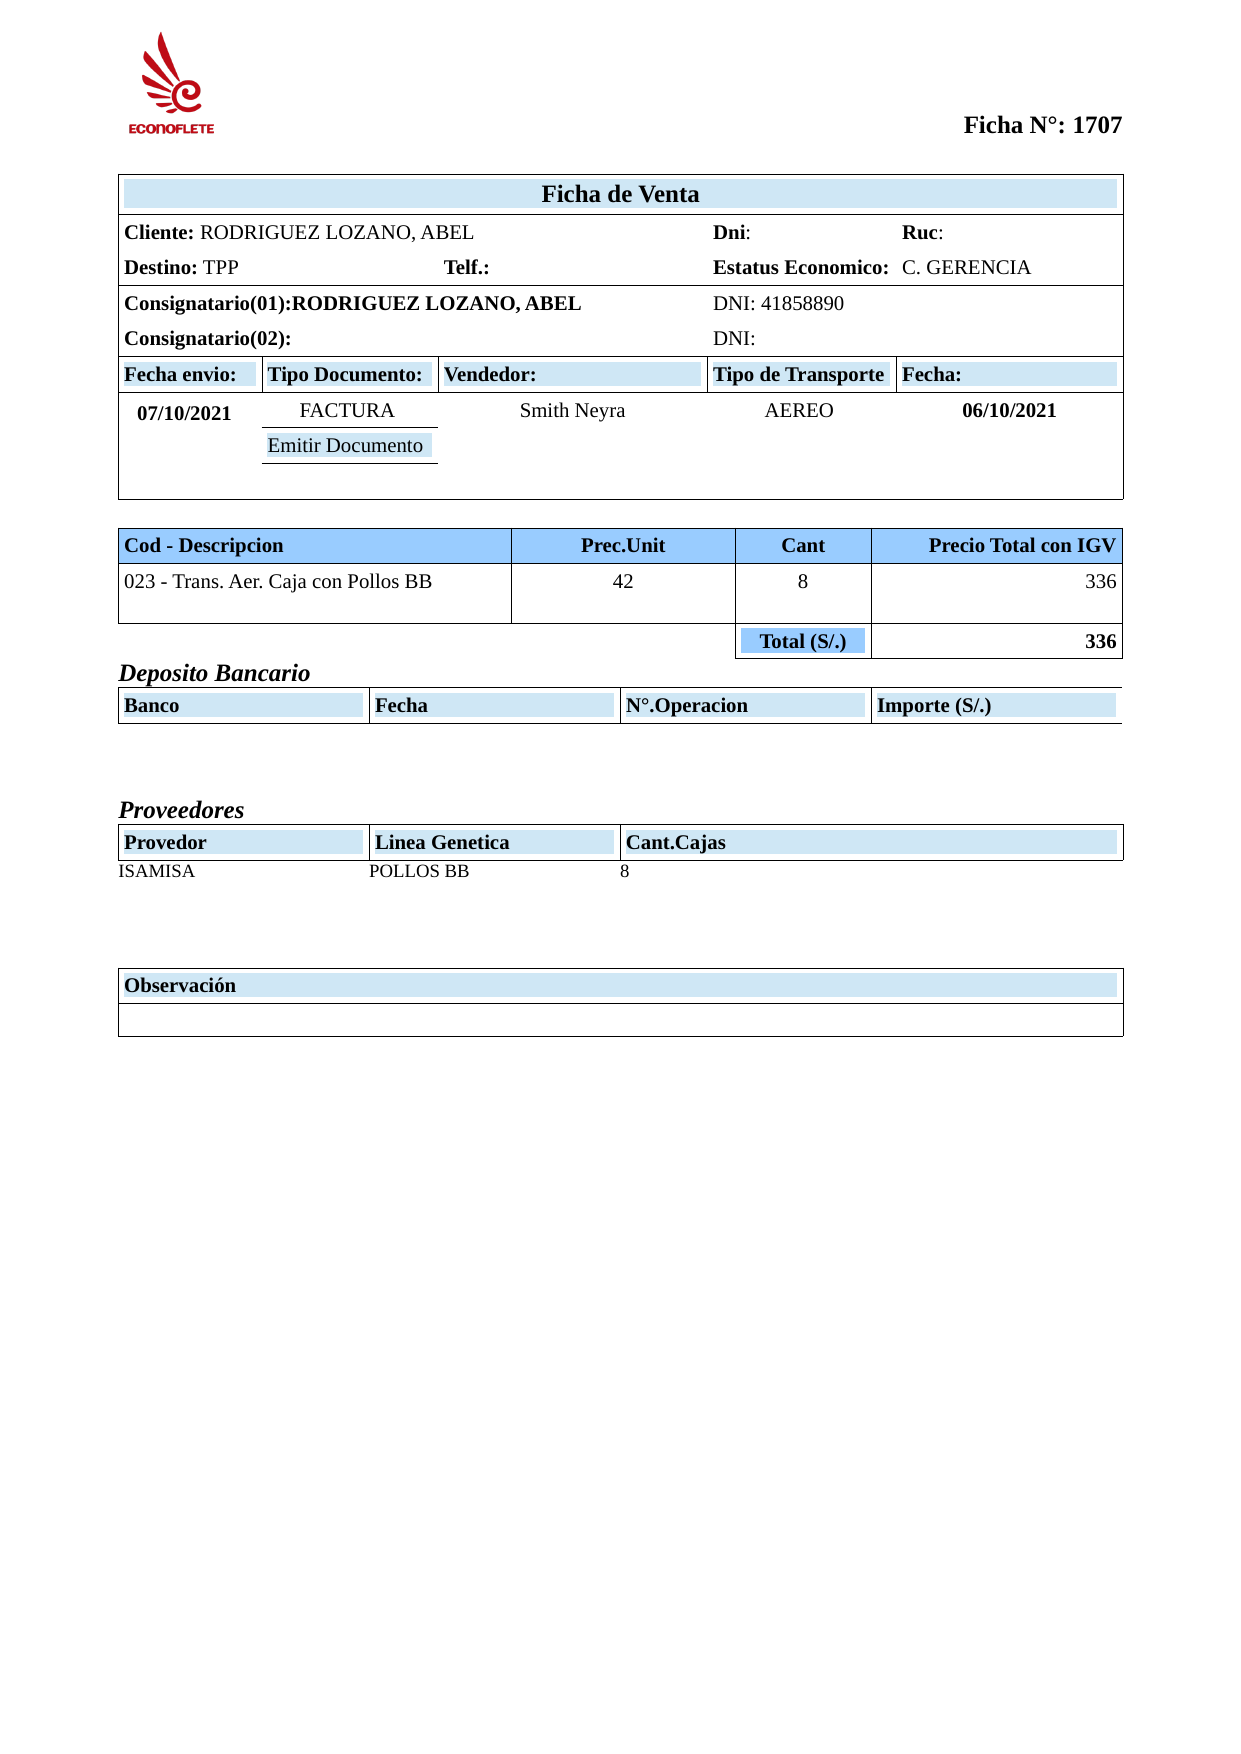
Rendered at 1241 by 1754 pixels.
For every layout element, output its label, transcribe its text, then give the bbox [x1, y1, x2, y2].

table_cell Tipo de Transporte [708, 357, 896, 392]
table_cell Tipo Documento: [263, 357, 438, 392]
table_cell [119, 1004, 1123, 1036]
table_cell [620, 771, 871, 795]
table_cell AEREO [707, 393, 896, 498]
table_cell POLLOS BB [369, 861, 620, 881]
table_cell Destino: TPP [119, 249, 438, 285]
table_cell Consignatario(01):RODRIGUEZ LOZANO, ABEL [119, 286, 707, 321]
table_header Cant.Cajas [621, 825, 1123, 859]
table_cell Total (S/.) [736, 624, 871, 658]
table_cell [369, 771, 620, 795]
table_cell [118, 946, 369, 967]
table_header Banco [119, 688, 369, 723]
table_header Provedor [119, 825, 369, 859]
table_cell DNI: [707, 321, 1123, 356]
table_header Prec.Unit [512, 529, 735, 563]
table_cell [871, 747, 1122, 771]
table_cell [871, 771, 1122, 795]
table_cell [262, 464, 438, 498]
table_cell [118, 771, 369, 795]
table_cell DNI: 41858890 [707, 286, 1123, 321]
table_cell 336 [872, 564, 1122, 623]
table_header Cant [736, 529, 871, 563]
table_cell C. GERENCIA [896, 249, 1123, 285]
table_cell [620, 724, 871, 747]
table_cell [118, 624, 511, 658]
table_cell [369, 724, 620, 747]
table_header N°.Operacion [621, 688, 871, 723]
table_cell [620, 747, 871, 771]
table_cell [118, 881, 369, 903]
table_header Cod - Descripcion [119, 529, 511, 563]
table_cell 336 [872, 624, 1122, 658]
table_cell FACTURA [262, 393, 438, 427]
table_cell [118, 903, 369, 924]
table_cell [620, 946, 1123, 967]
table_cell 023 - Trans. Aer. Caja con Pollos BB [119, 564, 511, 623]
table_cell Estatus Economico: [707, 249, 896, 285]
text Proveedores [118, 795, 1122, 824]
table_cell [620, 903, 1123, 924]
table_cell [118, 747, 369, 771]
table_cell Telf.: [438, 249, 707, 285]
table_cell [369, 924, 620, 946]
table_cell Emitir Documento [262, 428, 438, 463]
table_cell Smith Neyra [438, 393, 707, 498]
table_cell [369, 747, 620, 771]
table_cell Ruc: [896, 215, 1123, 249]
table_header Importe (S/.) [872, 688, 1122, 723]
table_cell Vendedor: [439, 357, 707, 392]
table_cell Fecha envio: [119, 357, 262, 392]
table_cell 8 [620, 861, 1123, 881]
picture [118, 31, 225, 134]
table_header Observación [119, 969, 1123, 1003]
table_cell Consignatario(02): [119, 321, 707, 356]
table_cell ISAMISA [118, 861, 369, 881]
table_cell [118, 924, 369, 946]
table_cell [369, 881, 620, 903]
table_header Linea Genetica [370, 825, 620, 859]
table_header Precio Total con IGV [872, 529, 1122, 563]
table_cell Fecha: [897, 357, 1123, 392]
table_cell 8 [736, 564, 871, 623]
table_header Fecha [370, 688, 620, 723]
table_cell [620, 881, 1123, 903]
table_cell [511, 624, 735, 658]
text Deposito Bancario [118, 658, 1122, 687]
table_cell [118, 724, 369, 747]
table_cell [620, 924, 1123, 946]
table_cell 06/10/2021 [896, 393, 1123, 498]
table_header Ficha de Venta [119, 175, 1123, 214]
table_cell [369, 946, 620, 967]
table_cell Cliente: RODRIGUEZ LOZANO, ABEL [119, 215, 707, 249]
table_cell 42 [512, 564, 735, 623]
table_cell [369, 903, 620, 924]
table_cell Dni: [707, 215, 896, 249]
table_cell 07/10/2021 [119, 393, 262, 498]
table_cell [871, 724, 1122, 747]
